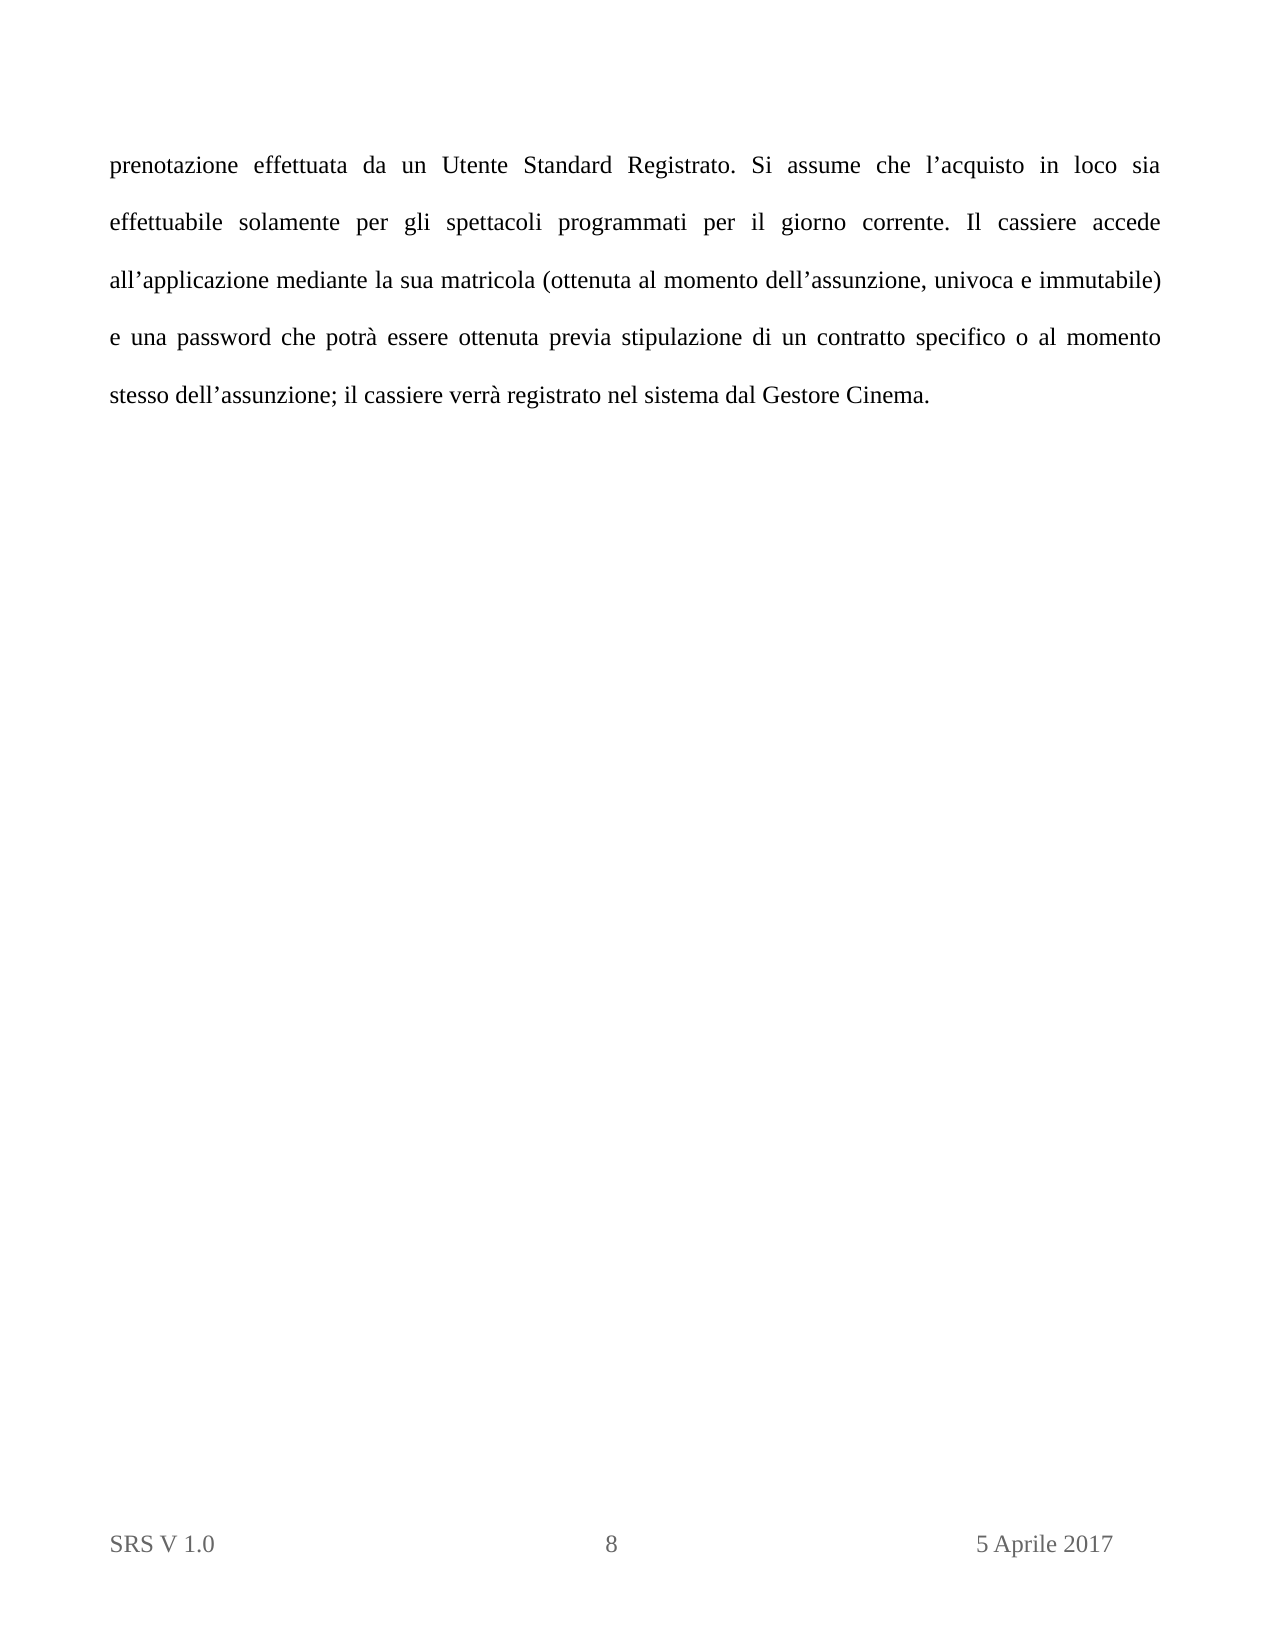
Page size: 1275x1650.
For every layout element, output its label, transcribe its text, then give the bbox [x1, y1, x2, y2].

text prenotazione effettuata da un Utente Standard Registrato. Si assume che l’acquisto in loco sia effettuabile solamente per gli spettacoli programmati per il giorno corrente. Il cassiere accede all’applicazione mediante la sua matricola (ottenuta al momento dell’assunzione, univoca e immutabile) e una password che potrà essere ottenuta previa stipulazione di un contratto specifico o al momento stesso dell’assunzione; il cassiere verrà registrato nel sistema dal Gestore Cinema. [109, 150, 1162, 409]
